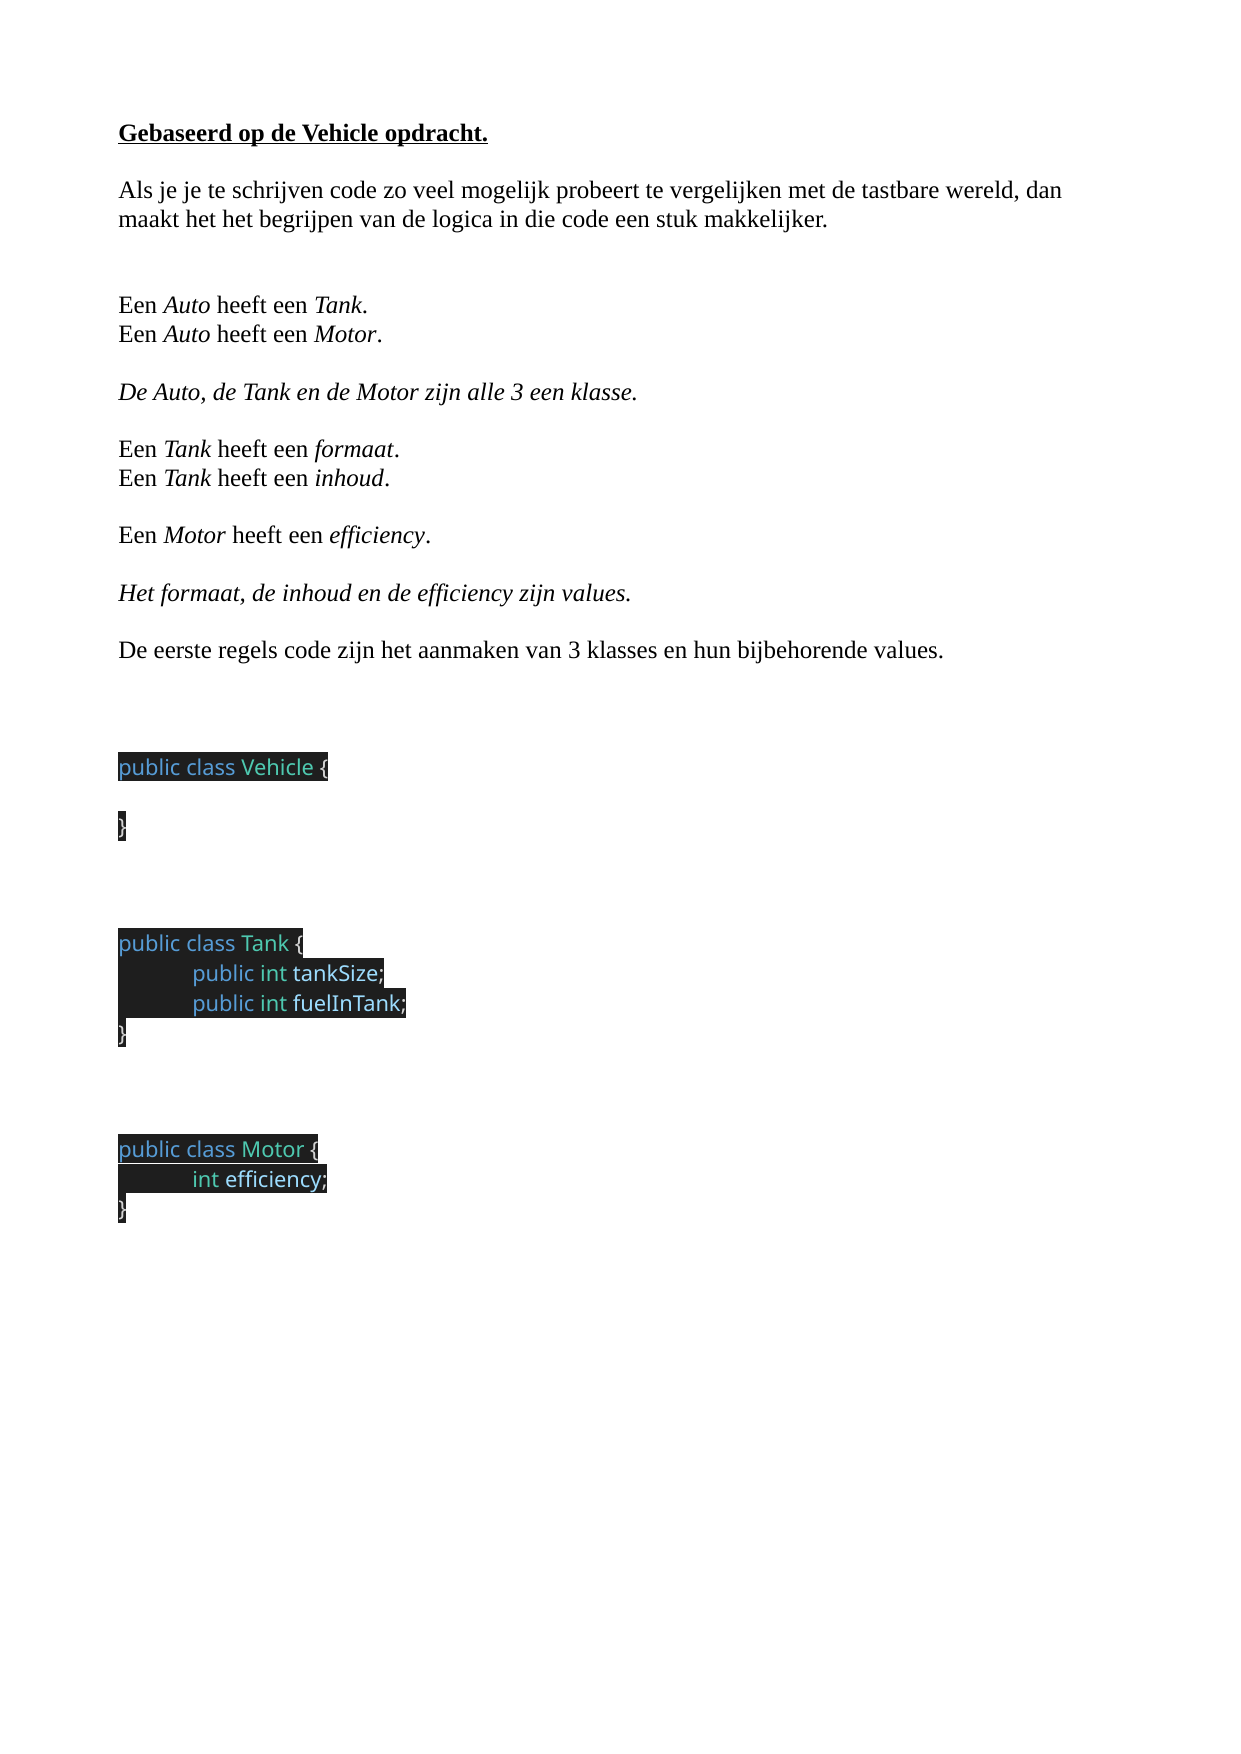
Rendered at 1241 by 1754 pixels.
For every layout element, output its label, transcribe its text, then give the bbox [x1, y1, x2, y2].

text Het formaat, de inhoud en de efficiency zijn values. [118, 578, 1122, 607]
text } [118, 811, 1122, 841]
text Een Auto heeft een Tank. [118, 291, 1122, 319]
text public class Motor { [118, 1134, 1122, 1163]
text Een Tank heeft een formaat. [118, 434, 1122, 463]
text int efficiency; [118, 1163, 1122, 1193]
text public int fuelInTank; [118, 988, 1122, 1018]
text } [118, 1018, 1122, 1047]
text De eerste regels code zijn het aanmaken van 3 klasses en hun bijbehorende values. [118, 636, 1122, 664]
text public class Tank { [118, 928, 1122, 958]
text public class Vehicle { [118, 752, 1122, 781]
text Een Tank heeft een inhoud. [118, 463, 1122, 492]
text Een Motor heeft een efficiency. [118, 521, 1122, 549]
text Een Auto heeft een Motor. [118, 319, 1122, 348]
text Gebaseerd op de Vehicle opdracht. [118, 118, 1122, 147]
text public int tankSize; [118, 958, 1122, 988]
text Als je je te schrijven code zo veel mogelijk probeert te vergelijken met de tastbare wereld, dan maakt het het begrijpen van de logica in die code een stuk makkelijker. [118, 176, 1122, 233]
text De Auto, de Tank en de Motor zijn alle 3 een klasse. [118, 377, 1122, 406]
text } [118, 1193, 1122, 1223]
